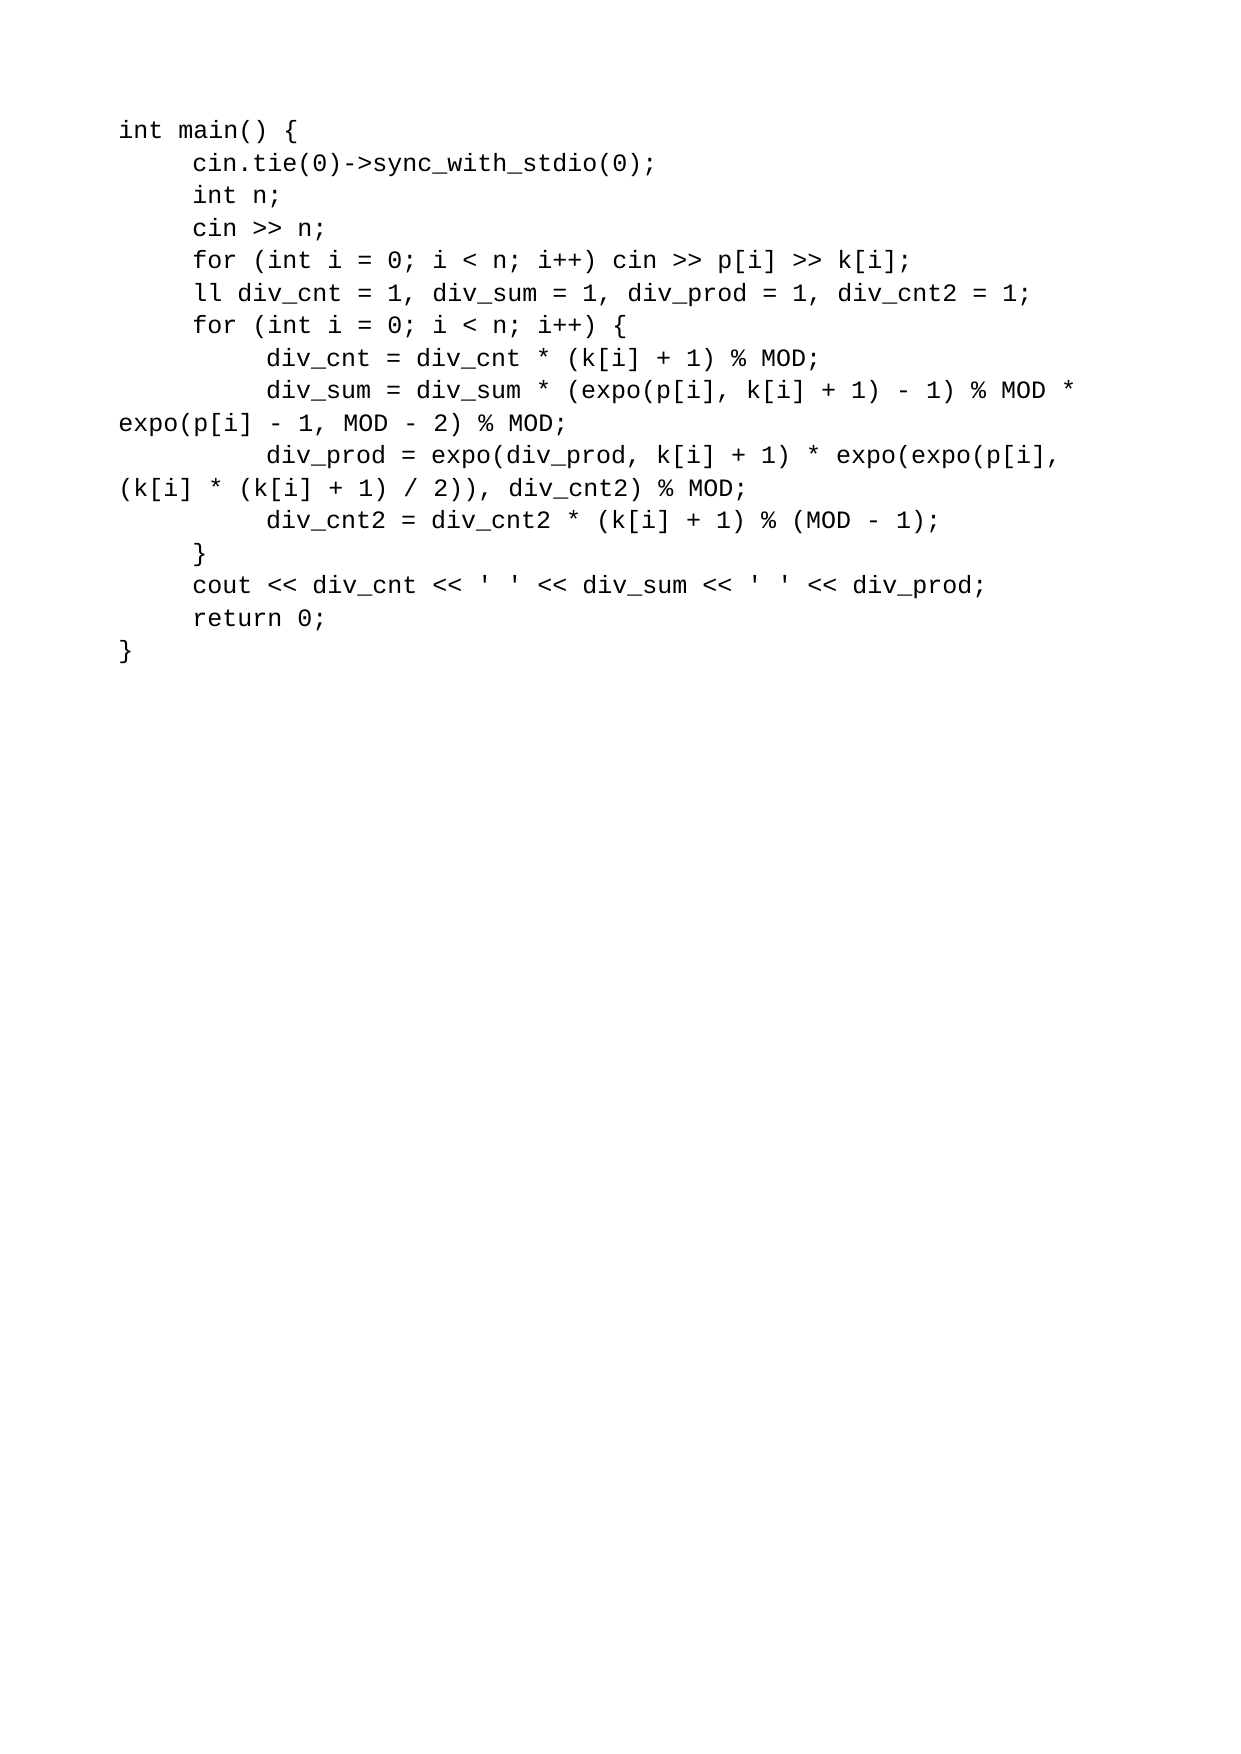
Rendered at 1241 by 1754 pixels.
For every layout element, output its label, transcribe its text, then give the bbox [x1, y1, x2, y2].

text div_sum = div_sum * (expo(p[i], k[i] + 1) - 1) % MOD * expo(p[i] - 1, MOD - 2) % MOD; [118, 378, 1122, 439]
text div_cnt2 = div_cnt2 * (k[i] + 1) % (MOD - 1); [118, 508, 1122, 536]
text ll div_cnt = 1, div_sum = 1, div_prod = 1, div_cnt2 = 1; [118, 281, 1122, 309]
text } [118, 638, 1122, 666]
text int main() { [118, 118, 1122, 146]
text div_cnt = div_cnt * (k[i] + 1) % MOD; [118, 346, 1122, 374]
text cin >> n; [118, 216, 1122, 244]
text return 0; [118, 606, 1122, 634]
text int n; [118, 183, 1122, 211]
text for (int i = 0; i < n; i++) { [118, 313, 1122, 341]
text for (int i = 0; i < n; i++) cin >> p[i] >> k[i]; [118, 248, 1122, 276]
text cout << div_cnt << ' ' << div_sum << ' ' << div_prod; [118, 573, 1122, 601]
text div_prod = expo(div_prod, k[i] + 1) * expo(expo(p[i], (k[i] * (k[i] + 1) / 2)), div_cnt2) % MOD; [118, 443, 1122, 504]
text cin.tie(0)->sync_with_stdio(0); [118, 151, 1122, 179]
text } [118, 541, 1122, 569]
